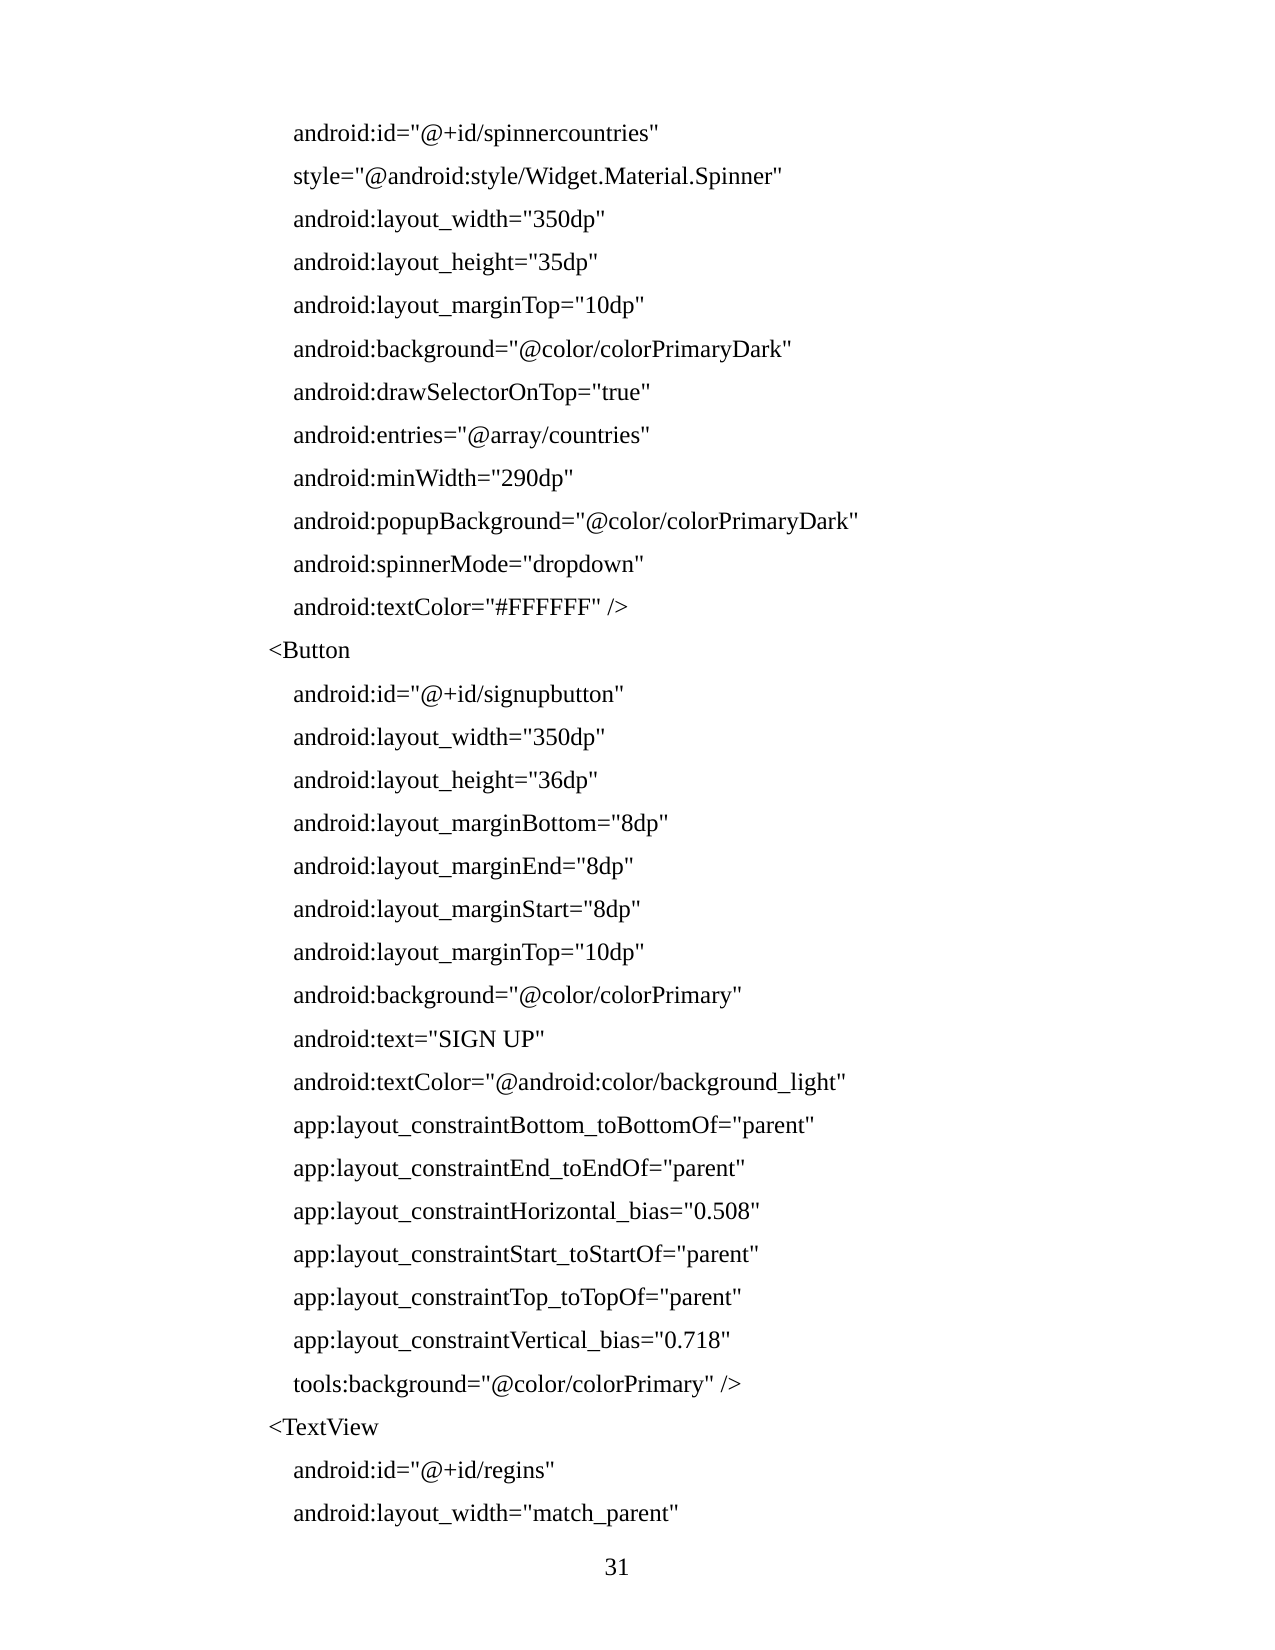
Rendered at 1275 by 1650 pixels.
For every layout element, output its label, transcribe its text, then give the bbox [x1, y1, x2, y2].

text android:layout_marginTop="10dp" [193, 291, 1157, 319]
text android:layout_height="35dp" [193, 247, 1157, 276]
text android:layout_width="350dp" [193, 204, 1157, 233]
text app:layout_constraintTop_toTopOf="parent" [193, 1282, 1157, 1311]
text android:text="SIGN UP" [193, 1024, 1157, 1052]
text tools:background="@color/colorPrimary" /> [193, 1369, 1157, 1397]
text android:id="@+id/spinnercountries" [193, 118, 1157, 147]
text android:id="@+id/regins" [193, 1455, 1157, 1484]
text android:textColor="#FFFFFF" /> [193, 592, 1157, 621]
text app:layout_constraintHorizontal_bias="0.508" [193, 1196, 1157, 1225]
text android:textColor="@android:color/background_light" [193, 1067, 1157, 1096]
text android:layout_marginEnd="8dp" [193, 851, 1157, 880]
text android:layout_width="match_parent" [193, 1498, 1157, 1527]
text <TextView [193, 1412, 1157, 1441]
text android:spinnerMode="dropdown" [193, 549, 1157, 578]
text app:layout_constraintVertical_bias="0.718" [193, 1326, 1157, 1354]
text android:popupBackground="@color/colorPrimaryDark" [193, 506, 1157, 535]
text android:entries="@array/countries" [193, 420, 1157, 449]
text android:layout_width="350dp" [193, 722, 1157, 751]
text android:minWidth="290dp" [193, 463, 1157, 492]
text android:layout_marginTop="10dp" [193, 937, 1157, 966]
text android:background="@color/colorPrimary" [193, 981, 1157, 1009]
text android:background="@color/colorPrimaryDark" [193, 334, 1157, 362]
text android:layout_marginBottom="8dp" [193, 808, 1157, 837]
text android:layout_height="36dp" [193, 765, 1157, 794]
text app:layout_constraintEnd_toEndOf="parent" [193, 1153, 1157, 1182]
text app:layout_constraintBottom_toBottomOf="parent" [193, 1110, 1157, 1139]
text android:drawSelectorOnTop="true" [193, 377, 1157, 406]
text style="@android:style/Widget.Material.Spinner" [193, 161, 1157, 190]
text <Button [193, 636, 1157, 664]
text android:layout_marginStart="8dp" [193, 894, 1157, 923]
text android:id="@+id/signupbutton" [193, 679, 1157, 707]
text app:layout_constraintStart_toStartOf="parent" [193, 1239, 1157, 1268]
